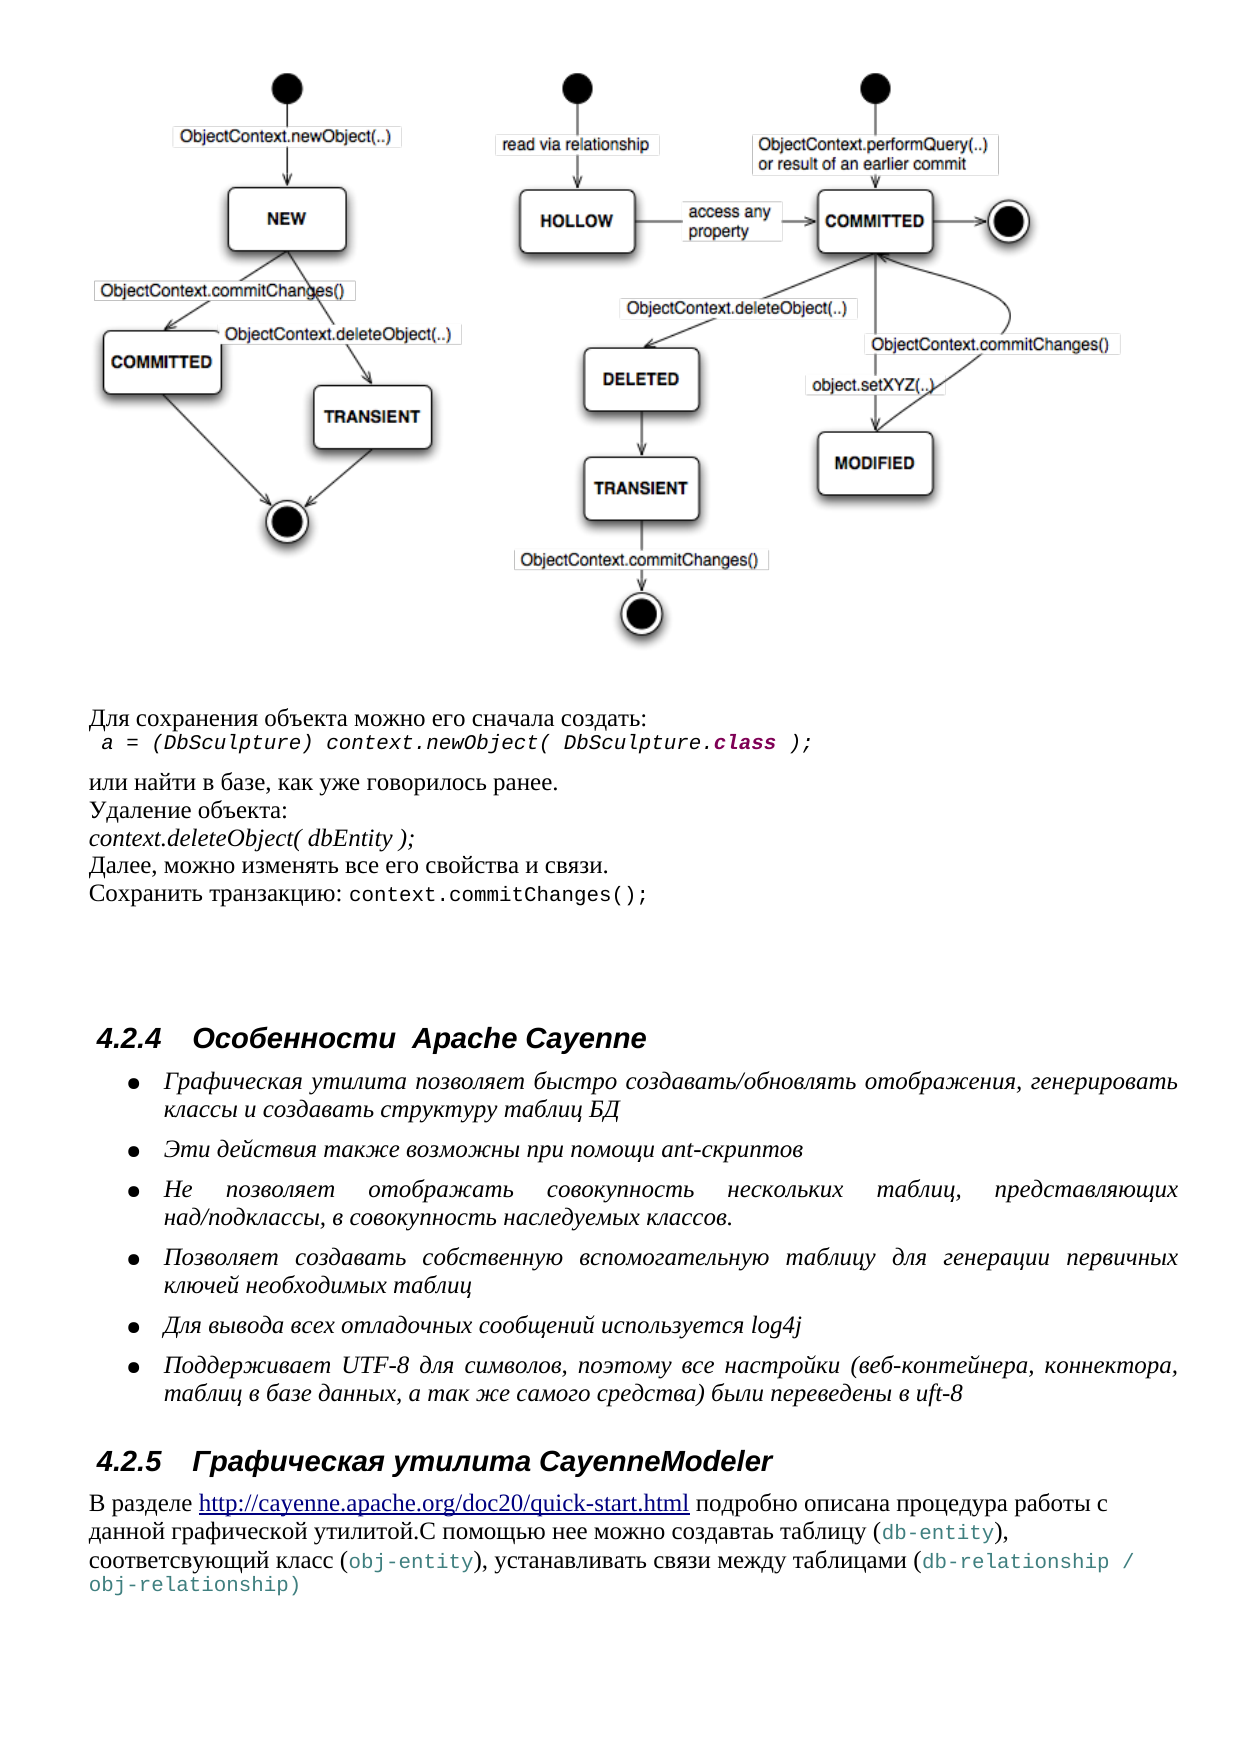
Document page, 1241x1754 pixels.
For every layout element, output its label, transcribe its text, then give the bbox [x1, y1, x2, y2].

list Для вывода всех отладочных сообщений используется log4j [126, 1311, 1181, 1339]
text Сохранить транзакцию: context.commitChanges(); [88, 879, 1181, 908]
picture [75, 59, 476, 576]
list Поддерживает UTF-8 для символов, поэтому все настройки (веб-контейнера, коннектора, таблиц в базе данных, а так же самого средства) были переведены в uft-8 [126, 1352, 1181, 1407]
list Не позволяет отображать совокупность нескольких таблиц, представляющих над/подклассы, в совокупность наследуемых классов. [126, 1176, 1181, 1231]
list Графическая утилита позволяет быстро создавать/обновлять отображения, генерировать классы и создавать структуру таблиц БД [126, 1067, 1181, 1123]
text Удаление объекта: [88, 796, 1181, 824]
text context.deleteObject( dbEntity ); [88, 824, 1181, 851]
text Далее, можно изменять все его свойства и связи. [88, 851, 1181, 879]
text Для сохранения объекта можно его сначала создать: [88, 704, 1181, 732]
list Позволяет создавать собственную вспомогательную таблицу для генерации первичных ключей необходимых таблиц [126, 1243, 1181, 1299]
text или найти в базе, как уже говорилось ранее. [88, 768, 1181, 796]
picture [482, 59, 1134, 668]
subtitle Особенности Apache Cayenne [88, 1022, 1181, 1055]
text В разделе http://cayenne.apache.org/doc20/quick-start.html подробно описана процедура работы с данной графической утилитой.С помощью нее можно создавтаь таблицу (db-entity), соответсвующий класс (obj-entity), устанавливать связи между таблицами (db-relationship / obj-relationship) [88, 1489, 1181, 1598]
list Эти действия также возможны при помощи ant-скриптов [126, 1135, 1181, 1163]
subtitle Графическая утилита CayenneModeler [88, 1444, 1181, 1477]
text a = (DbSculpture) context.newObject( DbSculpture.class ); [88, 732, 1181, 756]
